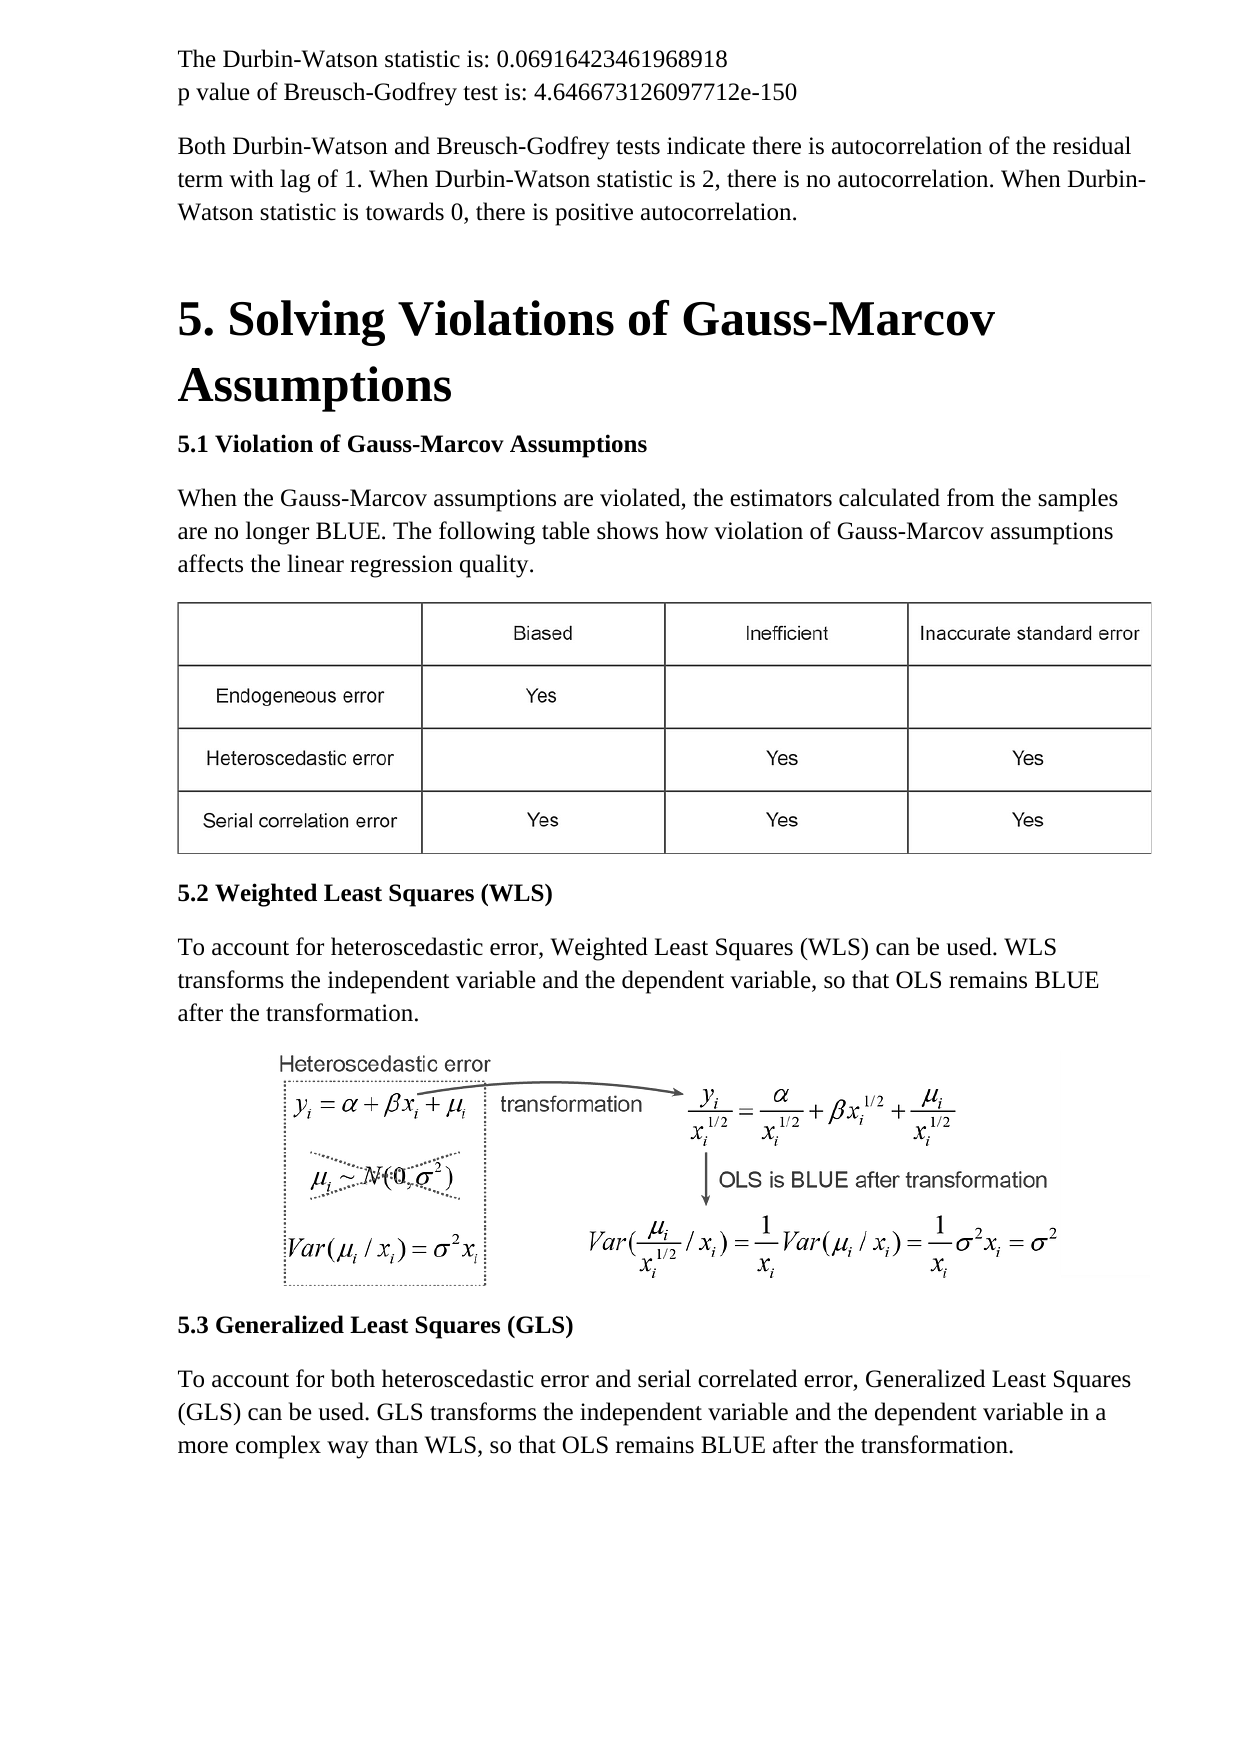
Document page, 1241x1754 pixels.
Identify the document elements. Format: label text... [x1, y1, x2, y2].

text The Durbin-Watson statistic is: 0.06916423461968918 p value of Breusch-Godfrey test is: 4.646673126097712e-150 [177, 44, 1152, 106]
picture [177, 1051, 1152, 1286]
text 5.2 Weighted Least Squares (WLS) [177, 878, 1152, 907]
text To account for both heteroscedastic error and serial correlated error, Generalized Least Squares (GLS) can be used. GLS transforms the independent variable and the dependent variable in a more complex way than WLS, so that OLS remains BLUE after the transformation. [177, 1364, 1152, 1459]
text Both Durbin-Watson and Breusch-Godfrey tests indicate there is autocorrelation of the residual term with lag of 1. When Durbin-Watson statistic is 2, there is no autocorrelation. When Durbin-Watson statistic is towards 0, there is positive autocorrelation. [177, 131, 1152, 226]
text When the Gauss-Marcov assumptions are violated, the estimators calculated from the samples are no longer BLUE. The following table shows how violation of Gauss-Marcov assumptions affects the linear regression quality. [177, 483, 1152, 578]
text To account for heteroscedastic error, Weighted Least Squares (WLS) can be used. WLS transforms the independent variable and the dependent variable, so that OLS remains BLUE after the transformation. [177, 932, 1152, 1027]
text 5. Solving Violations of Gauss-Marcov Assumptions [177, 288, 1152, 412]
text 5.3 Generalized Least Squares (GLS) [177, 1310, 1152, 1339]
text 5.1 Violation of Gauss-Marcov Assumptions [177, 429, 1152, 458]
picture [177, 602, 1152, 854]
